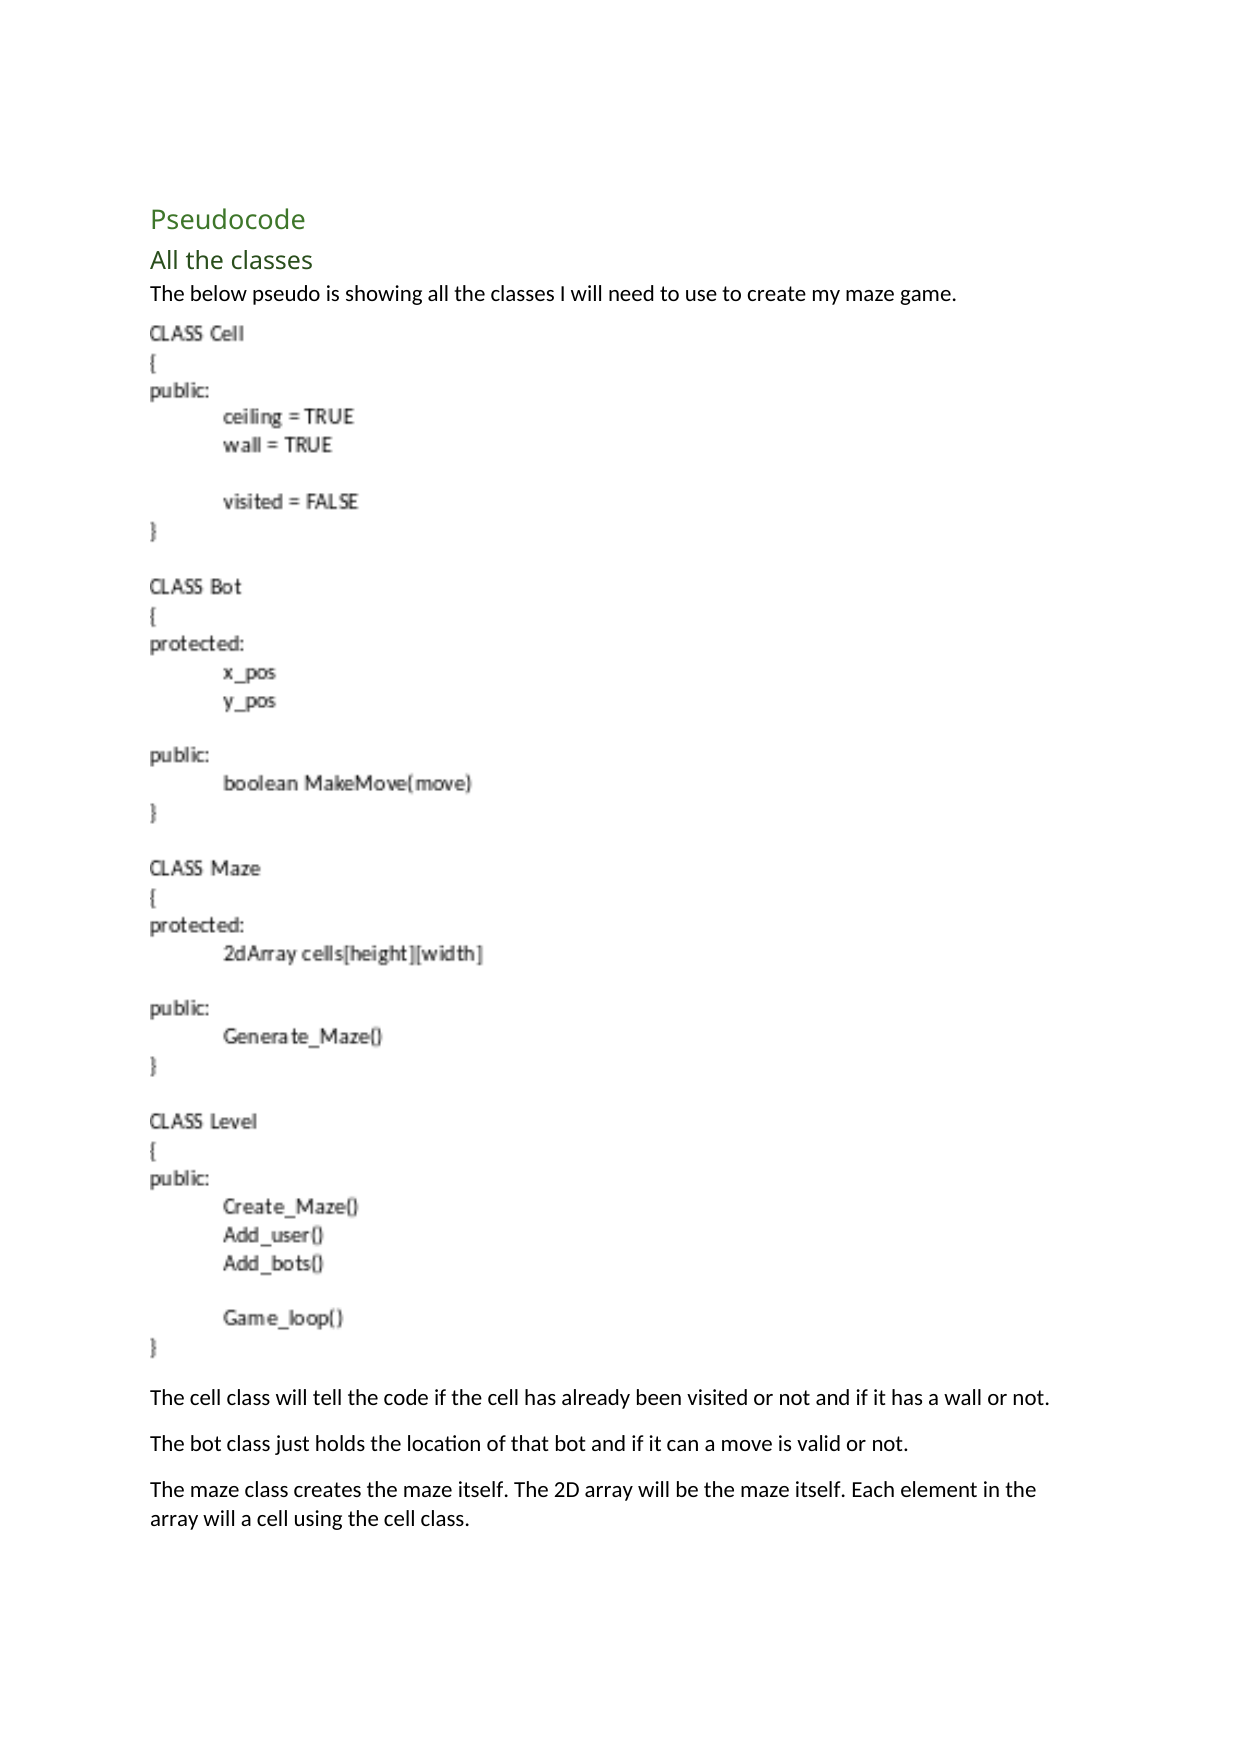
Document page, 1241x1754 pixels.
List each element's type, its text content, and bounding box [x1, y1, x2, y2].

text The below pseudo is showing all the classes I will need to use to create my maze game. [150, 279, 1090, 307]
text The bot class just holds the location of that bot and if it can a move is valid or not. [150, 1429, 1090, 1457]
subtitle All the classes [150, 243, 1090, 277]
text The cell class will tell the code if the cell has already been visited or not and if it has a wall or not. [150, 1383, 1090, 1411]
subtitle Pseudocode [150, 200, 1090, 237]
text The maze class creates the maze itself. The 2D array will be the maze itself. Each element in the array will a cell using the cell class. [150, 1475, 1090, 1532]
